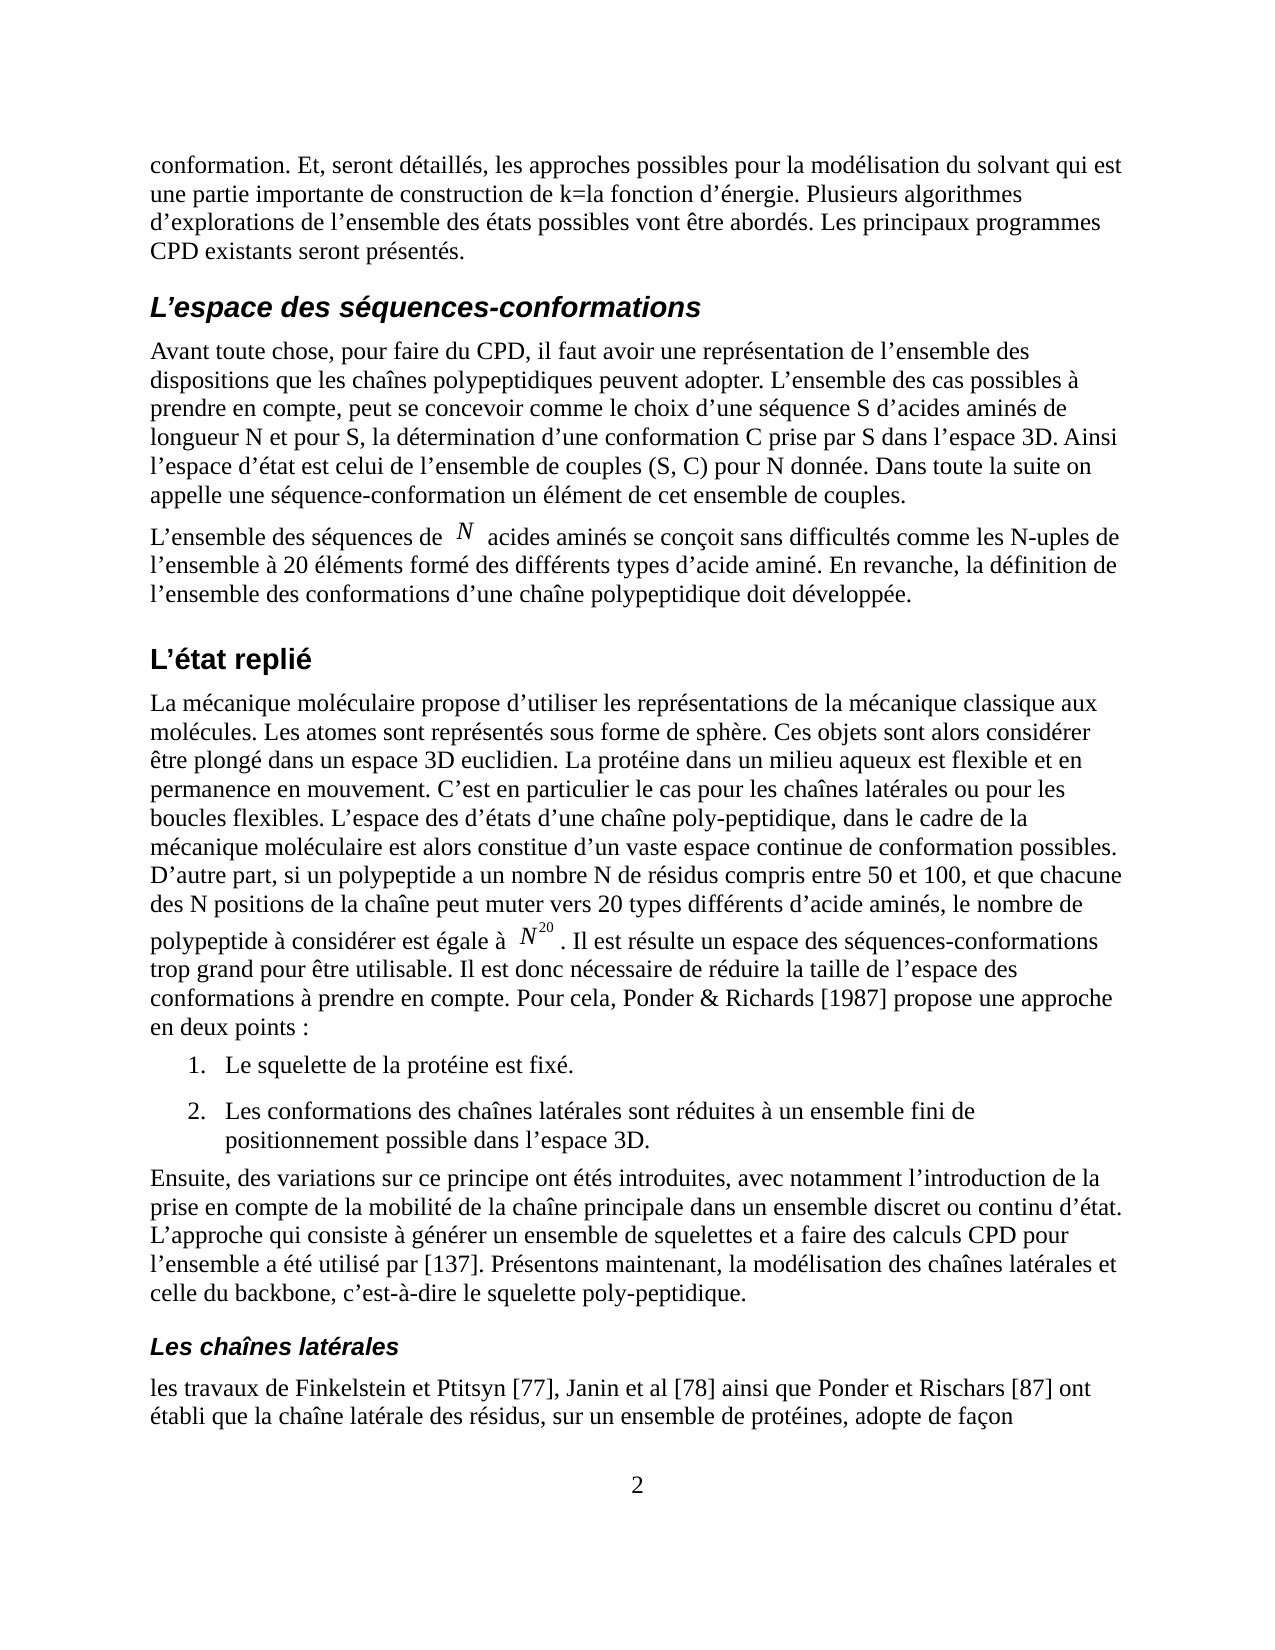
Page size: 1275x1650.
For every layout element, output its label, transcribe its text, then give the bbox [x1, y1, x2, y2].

list Le squelette de la protéine est fixé. [187, 1050, 1125, 1078]
text conformation. Et, seront détaillés, les approches possibles pour la modélisation du solvant qui est une partie importante de construction de k=la fonction d’énergie. Plusieurs algorithmes d’explorations de l’ensemble des états possibles vont être abordés. Les principaux programmes CPD existants seront présentés. [150, 150, 1125, 265]
text La mécanique moléculaire propose d’utiliser les représentations de la mécanique classique aux molécules. Les atomes sont représentés sous forme de sphère. Ces objets sont alors considérer être plongé dans un espace 3D euclidien. La protéine dans un milieu aqueux est flexible et en permanence en mouvement. C’est en particulier le cas pour les chaînes latérales ou pour les boucles flexibles. L’espace des d’états d’une chaîne poly-peptidique, dans le cadre de la mécanique moléculaire est alors constitue d’un vaste espace continue de conformation possibles. D’autre part, si un polypeptide a un nombre N de résidus compris entre 50 et 100, et que chacune des N positions de la chaîne peut muter vers 20 types différents d’acide aminés, le nombre de polypeptide à considérer est égale à . Il est résulte un espace des séquences-conformations trop grand pour être utilisable. Il est donc nécessaire de réduire la taille de l’espace des conformations à prendre en compte. Pour cela, Ponder & Richards [1987] propose une approche en deux points : [150, 688, 1125, 1041]
subtitle Les chaînes latérales [150, 1332, 1125, 1360]
text Avant toute chose, pour faire du CPD, il faut avoir une représentation de l’ensemble des dispositions que les chaînes polypeptidiques peuvent adopter. L’ensemble des cas possibles à prendre en compte, peut se concevoir comme le choix d’une séquence S d’acides aminés de longueur N et pour S, la détermination d’une conformation C prise par S dans l’espace 3D. Ainsi l’espace d’état est celui de l’ensemble de couples (S, C) pour N donnée. Dans toute la suite on appelle une séquence-conformation un élément de cet ensemble de couples. [150, 336, 1125, 508]
text Ensuite, des variations sur ce principe ont étés introduites, avec notamment l’introduction de la prise en compte de la mobilité de la chaîne principale dans un ensemble discret ou continu d’état. L’approche qui consiste à générer un ensemble de squelettes et a faire des calculs CPD pour l’ensemble a été utilisé par [137]. Présentons maintenant, la modélisation des chaînes latérales et celle du backbone, c’est-à-dire le squelette poly-peptidique. [150, 1163, 1125, 1307]
subtitle L’espace des séquences-conformations [150, 290, 1125, 323]
text les travaux de Finkelstein et Ptitsyn [77], Janin et al [78] ainsi que Ponder et Rischars [87] ont établi que la chaîne latérale des résidus, sur un ensemble de protéines, adopte de façon [150, 1373, 1125, 1430]
list Les conformations des chaînes latérales sont réduites à un ensemble fini de positionnement possible dans l’espace 3D. [187, 1096, 1125, 1154]
subtitle L’état replié [150, 642, 1125, 676]
text L’ensemble des séquences de acides aminés se conçoit sans difficultés comme les N-uples de l’ensemble à 20 éléments formé des différents types d’acide aminé. En revanche, la définition de l’ensemble des conformations d’une chaîne polypeptidique doit développée. [150, 517, 1125, 608]
